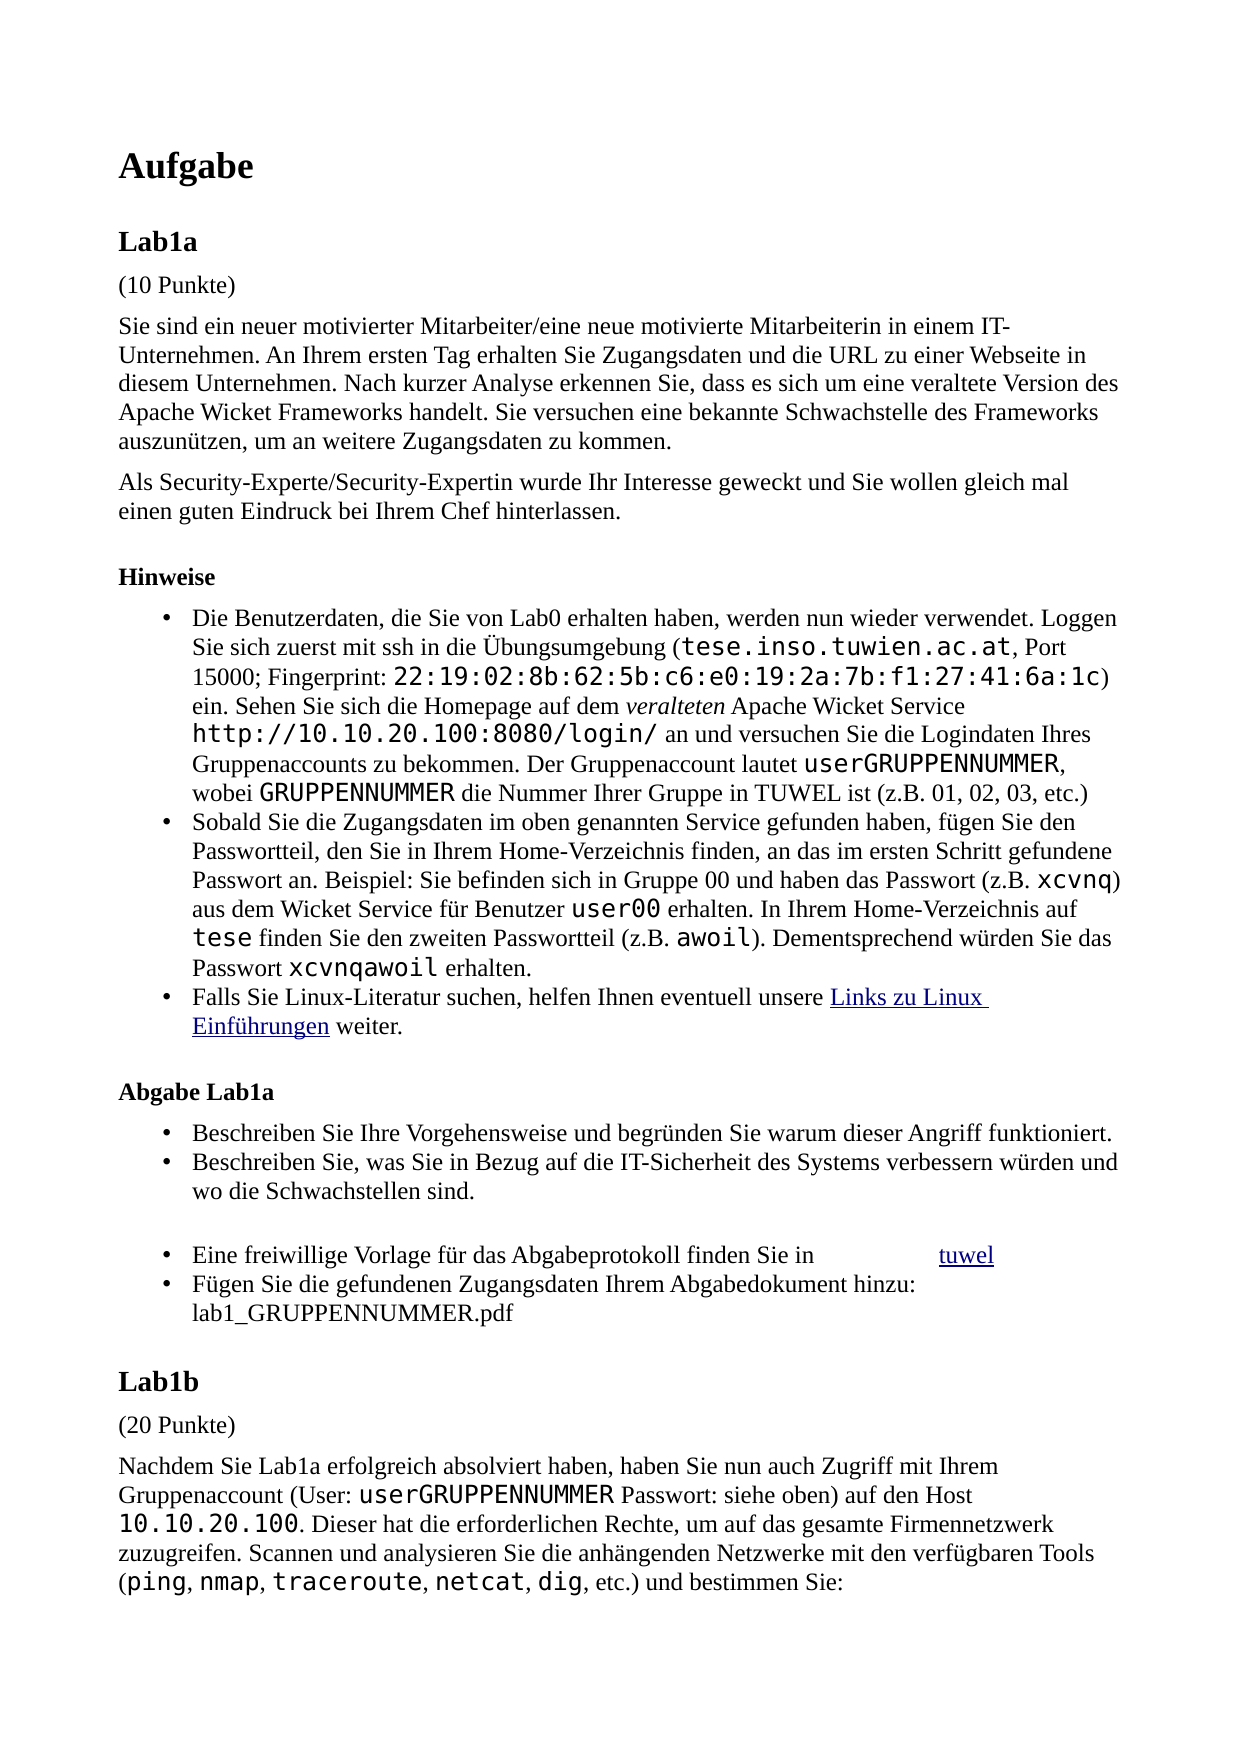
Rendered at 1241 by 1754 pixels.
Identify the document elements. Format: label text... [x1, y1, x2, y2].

list Beschreiben Sie, was Sie in Bezug auf die IT-Sicherheit des Systems verbessern würden und wo die Schwachstellen sind. [162, 1147, 1122, 1204]
subtitle Lab1b [118, 1364, 1122, 1397]
list Eine freiwillige Vorlage für das Abgabeprotokoll finden Sie in tuwel [162, 1204, 1122, 1269]
text (10 Punkte) [118, 270, 1122, 298]
list Sobald Sie die Zugangsdaten im oben genannten Service gefunden haben, fügen Sie den Passwortteil, den Sie in Ihrem Home-Verzeichnis finden, an das im ersten Schritt gefundene Passwort an. Beispiel: Sie befinden sich in Gruppe 00 und haben das Passwort (z.B. xcvnq) aus dem Wicket Service für Benutzer user00 erhalten. In Ihrem Home-Verzeichnis auf tese finden Sie den zweiten Passwortteil (z.B. awoil). Dementsprechend würden Sie das Passwort xcvnqawoil erhalten. [162, 807, 1122, 982]
subtitle Aufgabe [118, 143, 1122, 186]
list Beschreiben Sie Ihre Vorgehensweise und begründen Sie warum dieser Angriff funktioniert. [162, 1118, 1122, 1147]
list Falls Sie Linux-Literatur suchen, helfen Ihnen eventuell unsere Links zu Linux Einführungen weiter. [162, 982, 1122, 1039]
text Sie sind ein neuer motivierter Mitarbeiter/eine neue motivierte Mitarbeiterin in einem IT-Unternehmen. An Ihrem ersten Tag erhalten Sie Zugangsdaten und die URL zu einer Webseite in diesem Unternehmen. Nach kurzer Analyse erkennen Sie, dass es sich um eine veraltete Version des Apache Wicket Frameworks handelt. Sie versuchen eine bekannte Schwachstelle des Frameworks auszunützen, um an weitere Zugangsdaten zu kommen. [118, 311, 1122, 455]
list Fügen Sie die gefundenen Zugangsdaten Ihrem Abgabedokument hinzu: lab1_GRUPPENNUMMER.pdf [162, 1269, 1122, 1326]
text Als Security-Experte/Security-Expertin wurde Ihr Interesse geweckt und Sie wollen gleich mal einen guten Eindruck bei Ihrem Chef hinterlassen. [118, 467, 1122, 525]
text (20 Punkte) [118, 1410, 1122, 1439]
subtitle Hinweise [118, 562, 1122, 591]
subtitle Abgabe Lab1a [118, 1077, 1122, 1106]
subtitle Lab1a [118, 224, 1122, 257]
text Nachdem Sie Lab1a erfolgreich absolviert haben, haben Sie nun auch Zugriff mit Ihrem Gruppenaccount (User: userGRUPPENNUMMER Passwort: siehe oben) auf den Host 10.10.20.100. Dieser hat die erforderlichen Rechte, um auf das gesamte Firmennetzwerk zuzugreifen. Scannen und analysieren Sie die anhängenden Netzwerke mit den verfügbaren Tools (ping, nmap, traceroute, netcat, dig, etc.) und bestimmen Sie: [118, 1451, 1122, 1596]
list Die Benutzerdaten, die Sie von Lab0 erhalten haben, werden nun wieder verwendet. Loggen Sie sich zuerst mit ssh in die Übungsumgebung (tese.inso.tuwien.ac.at, Port 15000; Fingerprint: 22:19:02:8b:62:5b:c6:e0:19:2a:7b:f1:27:41:6a:1c) ein. Sehen Sie sich die Homepage auf dem veralteten Apache Wicket Service http://10.10.20.100:8080/login/ an und versuchen Sie die Logindaten Ihres Gruppenaccounts zu bekommen. Der Gruppenaccount lautet userGRUPPENNUMMER, wobei GRUPPENNUMMER die Nummer Ihrer Gruppe in TUWEL ist (z.B. 01, 02, 03, etc.) [162, 603, 1122, 807]
